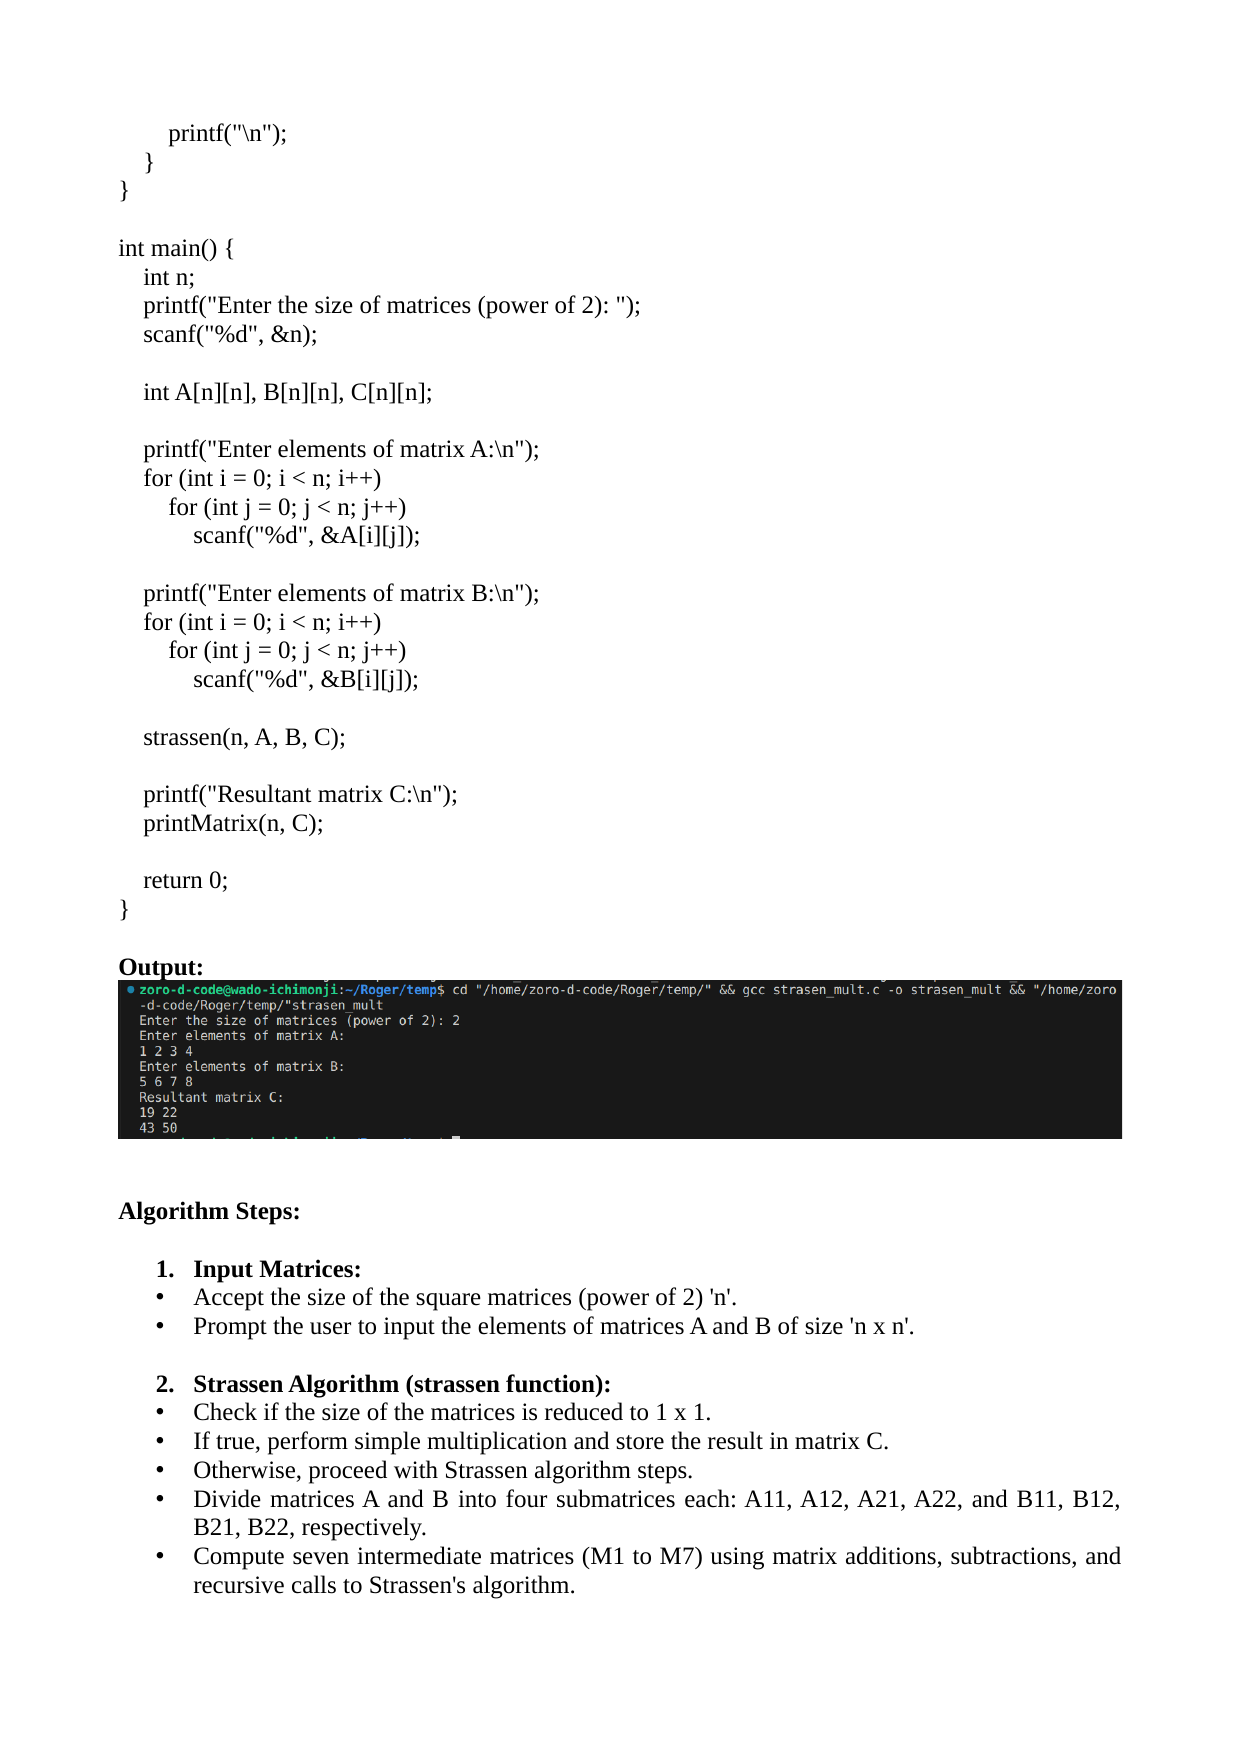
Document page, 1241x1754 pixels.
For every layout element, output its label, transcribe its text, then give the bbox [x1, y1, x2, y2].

text printf("\n"); [118, 118, 1122, 147]
text int A[n][n], B[n][n], C[n][n]; [118, 377, 1122, 406]
list Otherwise, proceed with Strassen algorithm steps. [156, 1455, 1122, 1484]
text return 0; [118, 866, 1122, 894]
text Output: [118, 952, 1122, 980]
list Accept the size of the square matrices (power of 2) 'n'. [156, 1282, 1122, 1311]
list If true, perform simple multiplication and store the result in matrix C. [156, 1426, 1122, 1455]
text printf("Enter elements of matrix A:\n"); [118, 434, 1122, 463]
text scanf("%d", &A[i][j]); [118, 521, 1122, 549]
text printMatrix(n, C); [118, 808, 1122, 837]
text strassen(n, A, B, C); [118, 722, 1122, 751]
text } [118, 147, 1122, 176]
list Strassen Algorithm (strassen function): [156, 1369, 1122, 1397]
list Input Matrices: [156, 1254, 1122, 1282]
list Check if the size of the matrices is reduced to 1 x 1. [156, 1397, 1122, 1426]
list Compute seven intermediate matrices (M1 to M7) using matrix additions, subtractions, and recursive calls to Strassen's algorithm. [156, 1541, 1122, 1599]
text scanf("%d", &B[i][j]); [118, 664, 1122, 693]
text for (int j = 0; j < n; j++) [118, 492, 1122, 521]
text printf("Enter the size of matrices (power of 2): "); [118, 291, 1122, 319]
picture [118, 980, 1123, 1139]
text for (int i = 0; i < n; i++) [118, 463, 1122, 492]
text int main() { [118, 233, 1122, 262]
list Divide matrices A and B into four submatrices each: A11, A12, A21, A22, and B11, B12, B21, B22, respectively. [156, 1484, 1122, 1541]
text printf("Resultant matrix C:\n"); [118, 779, 1122, 808]
text for (int j = 0; j < n; j++) [118, 636, 1122, 664]
text int n; [118, 262, 1122, 291]
text } [118, 176, 1122, 204]
text printf("Enter elements of matrix B:\n"); [118, 578, 1122, 607]
text Algorithm Steps: [118, 1196, 1122, 1225]
text for (int i = 0; i < n; i++) [118, 607, 1122, 636]
list Prompt the user to input the elements of matrices A and B of size 'n x n'. [156, 1311, 1122, 1340]
text scanf("%d", &n); [118, 319, 1122, 348]
text } [118, 894, 1122, 923]
